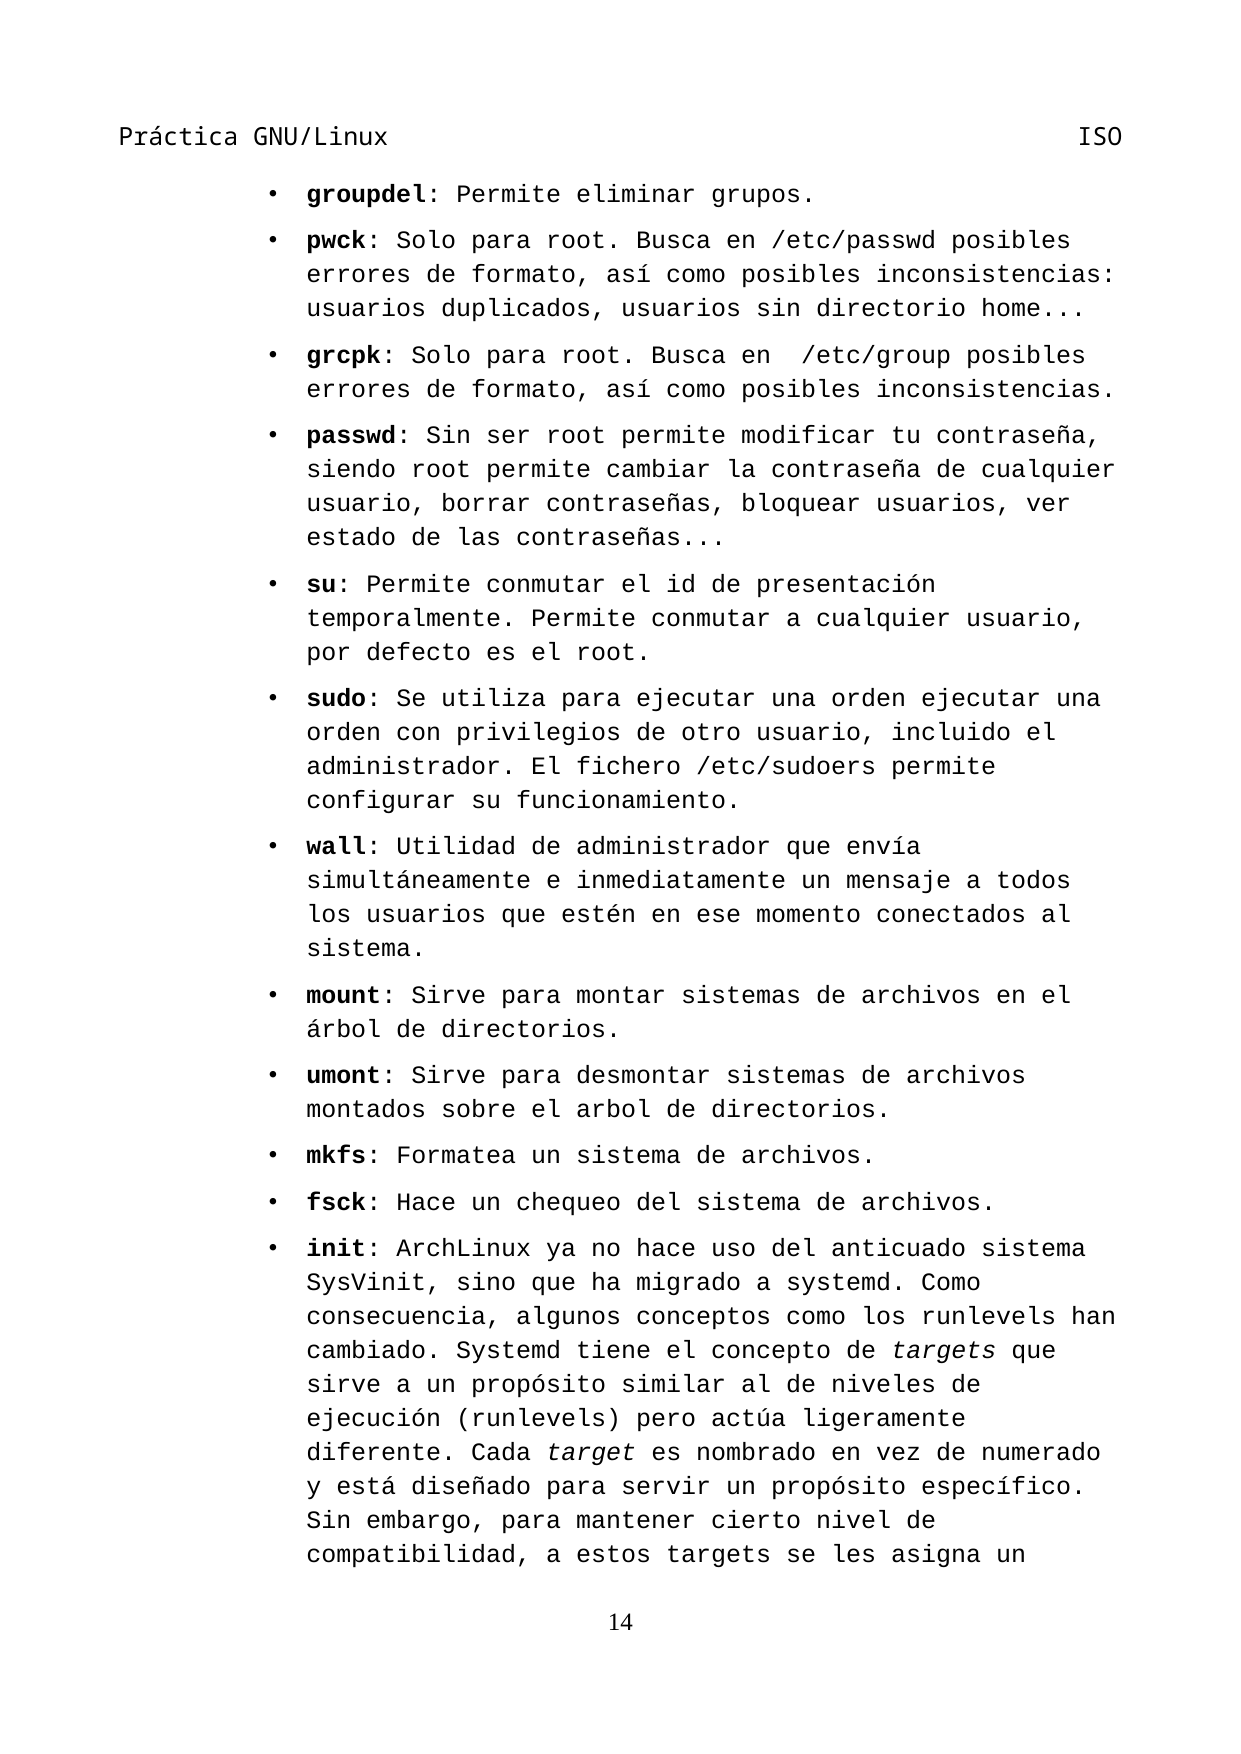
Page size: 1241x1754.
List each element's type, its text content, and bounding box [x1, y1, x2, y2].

list umont: Sirve para desmontar sistemas de archivos montados sobre el arbol de directorios. [268, 1063, 1122, 1125]
list pwck: Solo para root. Busca en /etc/passwd posibles errores de formato, así como posibles inconsistencias: usuarios duplicados, usuarios sin directorio home... [268, 228, 1122, 324]
list groupdel: Permite eliminar grupos. [268, 182, 1122, 210]
list init: ArchLinux ya no hace uso del anticuado sistema SysVinit, sino que ha migrado a systemd. Como consecuencia, algunos conceptos como los runlevels han cambiado. Systemd tiene el concepto de targets que sirve a un propósito similar al de niveles de ejecución (runlevels) pero actúa ligeramente diferente. Cada target es nombrado en vez de numerado y está diseñado para servir un propósito específico. Sin embargo, para mantener cierto nivel de compatibilidad, a estos targets se les asigna un [268, 1236, 1122, 1570]
list mkfs: Formatea un sistema de archivos. [268, 1143, 1122, 1171]
list wall: Utilidad de administrador que envía simultáneamente e inmediatamente un mensaje a todos los usuarios que estén en ese momento conectados al sistema. [268, 834, 1122, 964]
list passwd: Sin ser root permite modificar tu contraseña, siendo root permite cambiar la contraseña de cualquier usuario, borrar contraseñas, bloquear usuarios, ver estado de las contraseñas... [268, 423, 1122, 553]
list fsck: Hace un chequeo del sistema de archivos. [268, 1189, 1122, 1218]
list sudo: Se utiliza para ejecutar una orden ejecutar una orden con privilegios de otro usuario, incluido el administrador. El fichero /etc/sudoers permite configurar su funcionamiento. [268, 686, 1122, 816]
list mount: Sirve para montar sistemas de archivos en el árbol de directorios. [268, 982, 1122, 1044]
list grcpk: Solo para root. Busca en /etc/group posibles errores de formato, así como posibles inconsistencias. [268, 342, 1122, 405]
list su: Permite conmutar el id de presentación temporalmente. Permite conmutar a cualquier usuario, por defecto es el root. [268, 571, 1122, 667]
